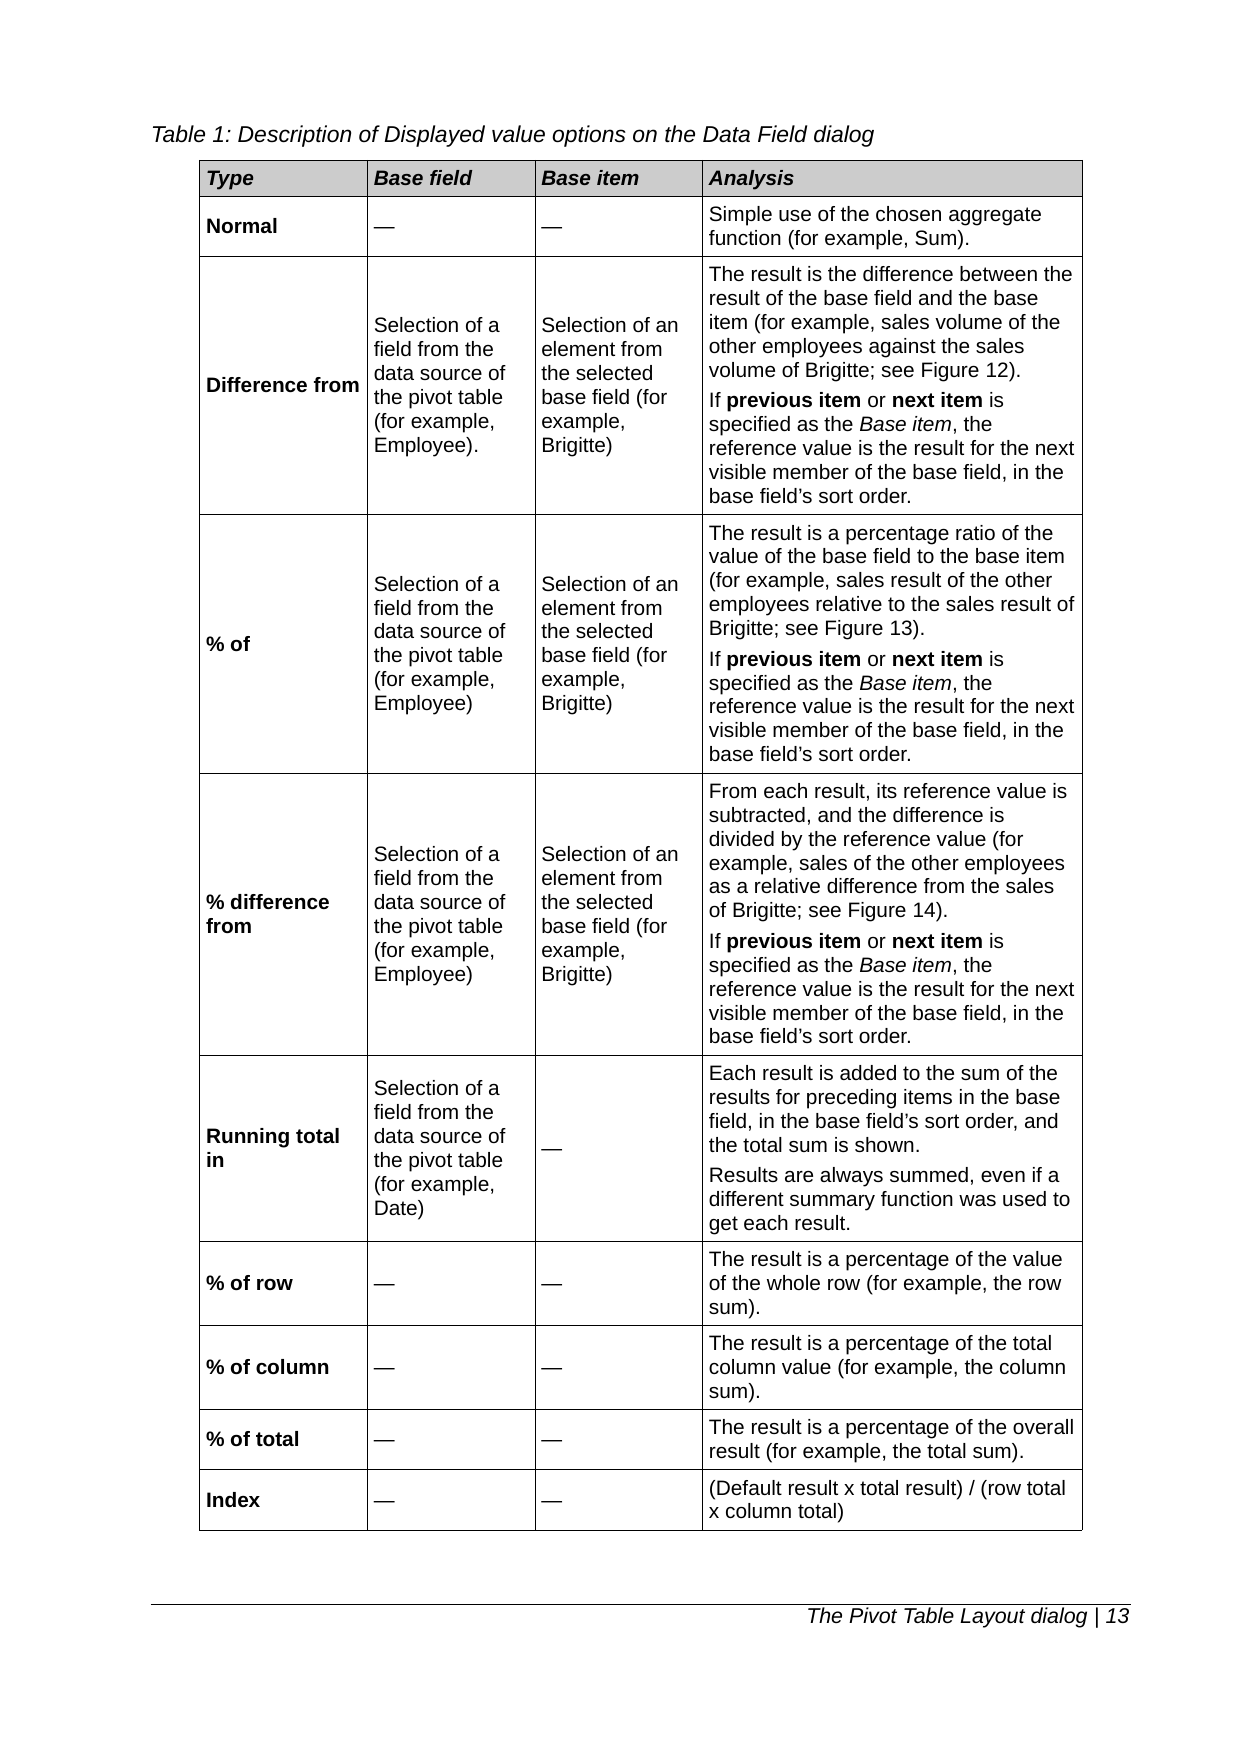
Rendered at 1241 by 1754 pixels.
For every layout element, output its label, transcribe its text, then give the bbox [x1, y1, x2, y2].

table_cell — [536, 1470, 702, 1529]
table_cell — [368, 197, 535, 256]
table_cell Selection of a field from the data source of the pivot table (for example, Date) [368, 1056, 535, 1241]
table_header Type [200, 161, 367, 196]
table_cell From each result, its reference value is subtracted, and the difference is divided by the reference value (for example, sales of the other employees as a relative difference from the sales of Brigitte; see Figure 14). If previous item or next item is specified as the Base item, the reference value is the result for the next visible member of the base field, in the base field’s sort order. [703, 774, 1082, 1054]
table_cell — [368, 1326, 535, 1409]
table_header Analysis [703, 161, 1082, 196]
table_cell The result is a percentage of the total column value (for example, the column sum). [703, 1326, 1082, 1409]
table_cell Normal [200, 197, 367, 256]
table_cell — [536, 1410, 702, 1469]
table_cell The result is a percentage of the value of the whole row (for example, the row sum). [703, 1242, 1082, 1325]
table_cell — [368, 1242, 535, 1325]
table_cell % of column [200, 1326, 367, 1409]
table_cell — [536, 1326, 702, 1409]
table_cell Selection of a field from the data source of the pivot table (for example, Employee) [368, 774, 535, 1054]
table_cell % difference from [200, 774, 367, 1054]
table_cell % of row [200, 1242, 367, 1325]
table_cell The result is the difference between the result of the base field and the base item (for example, sales volume of the other employees against the sales volume of Brigitte; see Figure 12). If previous item or next item is specified as the Base item, the reference value is the result for the next visible member of the base field, in the base field’s sort order. [703, 257, 1082, 514]
table_cell — [536, 197, 702, 256]
table_cell % of total [200, 1410, 367, 1469]
table_cell Index [200, 1470, 367, 1529]
table_cell The result is a percentage ratio of the value of the base field to the base item (for example, sales result of the other employees relative to the sales result of Brigitte; see Figure 13). If previous item or next item is specified as the Base item, the reference value is the result for the next visible member of the base field, in the base field’s sort order. [703, 515, 1082, 772]
table_cell — [368, 1470, 535, 1529]
table_cell Each result is added to the sum of the results for preceding items in the base field, in the base field’s sort order, and the total sum is shown. Results are always summed, even if a different summary function was used to get each result. [703, 1056, 1082, 1241]
table_cell (Default result x total result) / (row total x column total) [703, 1470, 1082, 1529]
text Table 1: Description of Displayed value options on the Data Field dialog [151, 121, 1131, 147]
table_cell — [536, 1056, 702, 1241]
table_cell % of [200, 515, 367, 772]
table_header Base item [536, 161, 702, 196]
table_cell Selection of a field from the data source of the pivot table (for example, Employee) [368, 515, 535, 772]
table_cell Selection of an element from the selected base field (for example, Brigitte) [536, 774, 702, 1054]
table_cell Selection of a field from the data source of the pivot table (for example, Employee). [368, 257, 535, 514]
table_cell The result is a percentage of the overall result (for example, the total sum). [703, 1410, 1082, 1469]
table_cell Simple use of the chosen aggregate function (for example, Sum). [703, 197, 1082, 256]
table_cell — [368, 1410, 535, 1469]
table_cell — [536, 1242, 702, 1325]
table_cell Selection of an element from the selected base field (for example, Brigitte) [536, 257, 702, 514]
table_cell Difference from [200, 257, 367, 514]
table_header Base field [368, 161, 535, 196]
table_cell Running total in [200, 1056, 367, 1241]
table_cell Selection of an element from the selected base field (for example, Brigitte) [536, 515, 702, 772]
